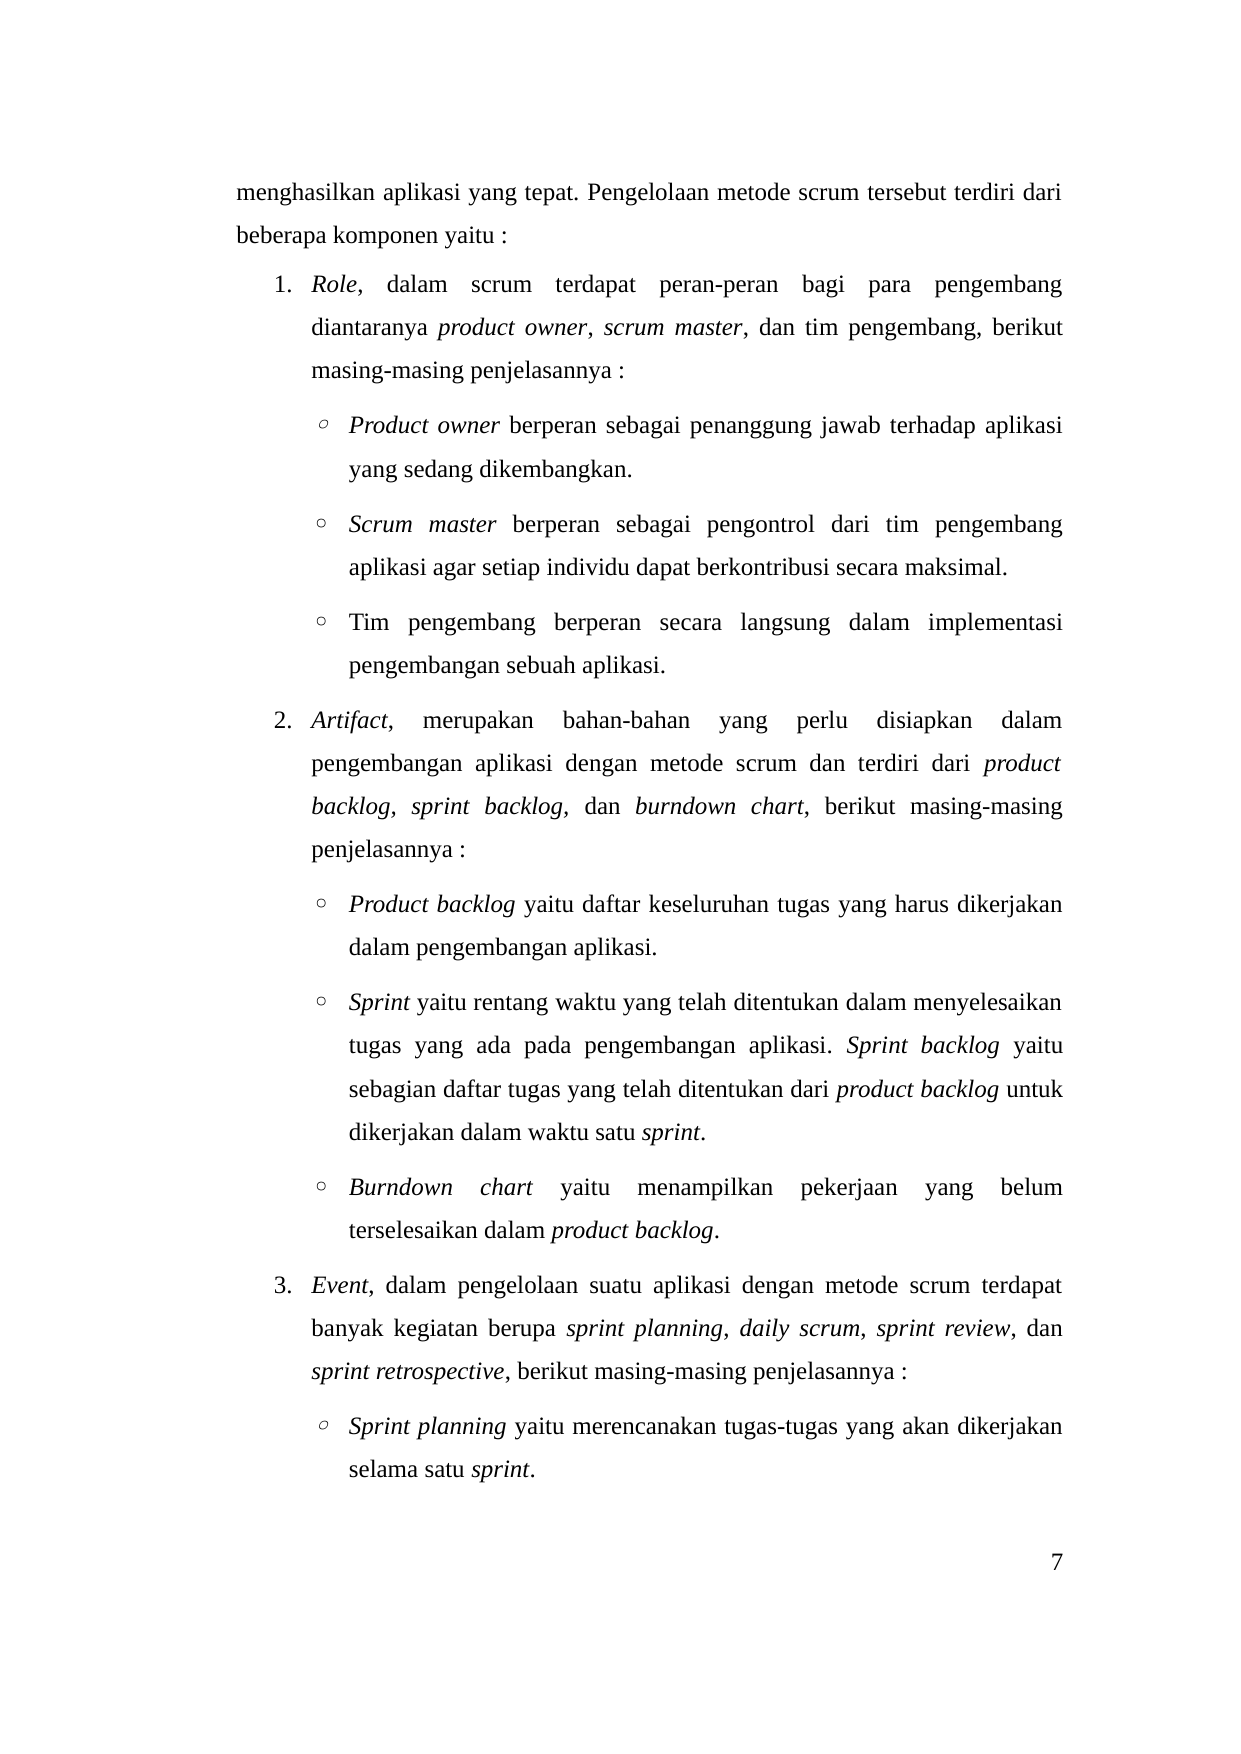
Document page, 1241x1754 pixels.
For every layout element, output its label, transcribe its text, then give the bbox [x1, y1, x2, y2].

list Role, dalam scrum terdapat peran-peran bagi para pengembang diantaranya product owner, scrum master, dan tim pengembang, berikut masing-masing penjelasannya : [274, 269, 1063, 384]
list Burndown chart yaitu menampilkan pekerjaan yang belum terselesaikan dalam product backlog. [311, 1172, 1063, 1244]
text menghasilkan aplikasi yang tepat. Pengelolaan metode scrum tersebut terdiri dari beberapa komponen yaitu : [236, 177, 1063, 249]
list Product owner berperan sebagai penanggung jawab terhadap aplikasi yang sedang dikembangkan. [311, 411, 1063, 482]
list Event, dalam pengelolaan suatu aplikasi dengan metode scrum terdapat banyak kegiatan berupa sprint planning, daily scrum, sprint review, dan sprint retrospective, berikut masing-masing penjelasannya : [274, 1270, 1063, 1385]
list Artifact, merupakan bahan-bahan yang perlu disiapkan dalam pengembangan aplikasi dengan metode scrum dan terdiri dari product backlog, sprint backlog, dan burndown chart, berikut masing-masing penjelasannya : [274, 705, 1063, 863]
list Sprint yaitu rentang waktu yang telah ditentukan dalam menyelesaikan tugas yang ada pada pengembangan aplikasi. Sprint backlog yaitu sebagian daftar tugas yang telah ditentukan dari product backlog untuk dikerjakan dalam waktu satu sprint. [311, 987, 1063, 1146]
list Sprint planning yaitu merencanakan tugas-tugas yang akan dikerjakan selama satu sprint. [311, 1411, 1063, 1483]
list Product backlog yaitu daftar keseluruhan tugas yang harus dikerjakan dalam pengembangan aplikasi. [311, 889, 1063, 961]
list Scrum master berperan sebagai pengontrol dari tim pengembang aplikasi agar setiap individu dapat berkontribusi secara maksimal. [311, 509, 1063, 581]
list Tim pengembang berperan secara langsung dalam implementasi pengembangan sebuah aplikasi. [311, 607, 1063, 679]
